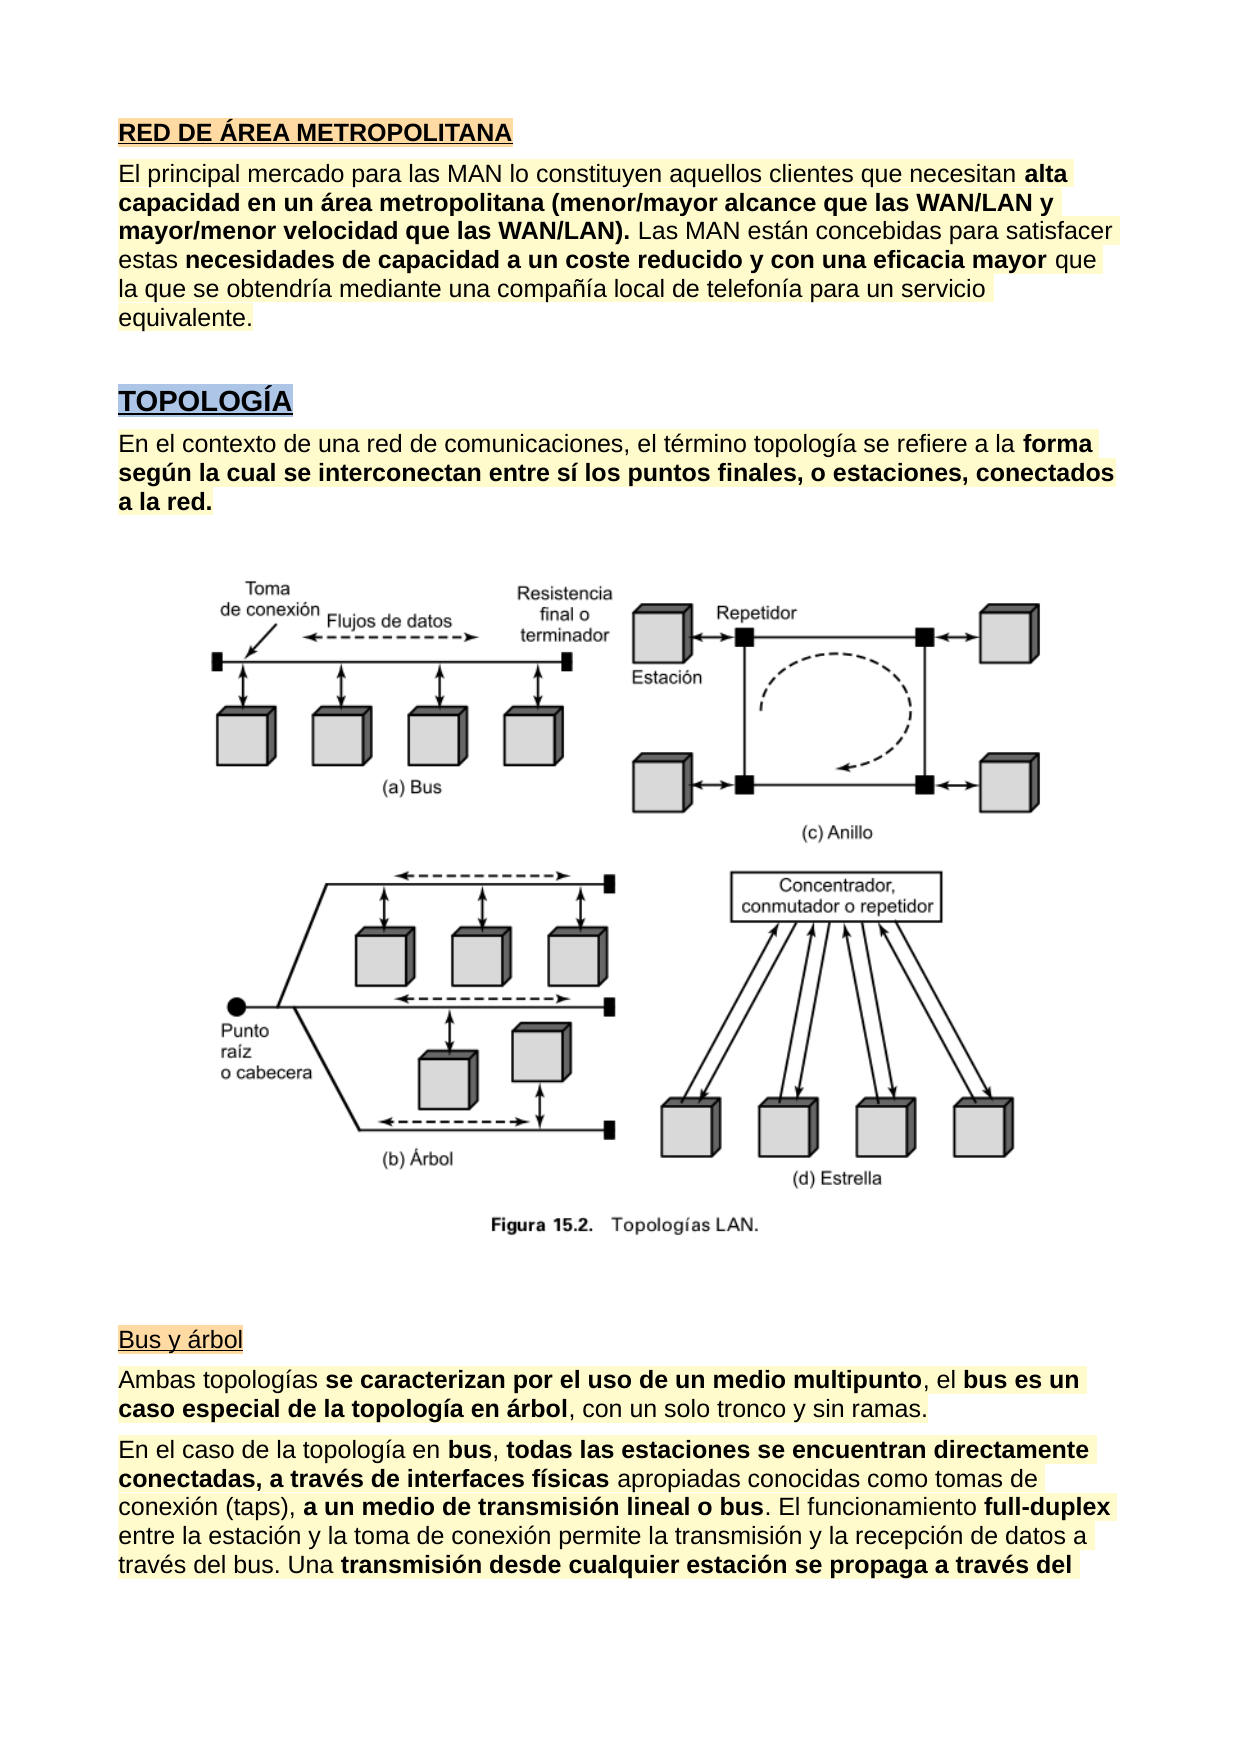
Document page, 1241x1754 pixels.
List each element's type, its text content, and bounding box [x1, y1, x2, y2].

text El principal mercado para las MAN lo constituyen aquellos clientes que necesitan alta capacidad en un área metropolitana (menor/mayor alcance que las WAN/LAN y mayor/menor velocidad que las WAN/LAN). Las MAN están concebidas para satisfacer estas necesidades de capacidad a un coste reducido y con una eficacia mayor que la que se obtendría mediante una compañía local de telefonía para un servicio equivalente. [118, 159, 1122, 331]
text RED DE ÁREA METROPOLITANA [118, 118, 1122, 147]
text En el contexto de una red de comunicaciones, el término topología se refiere a la forma según la cual se interconectan entre sí los puntos finales, o estaciones, conectados a la red. [118, 429, 1122, 515]
text En el caso de la topología en bus, todas las estaciones se encuentran directamente conectadas, a través de interfaces físicas apropiadas conocidas como tomas de conexión (taps), a un medio de transmisión lineal o bus. El funcionamiento full-duplex entre la estación y la toma de conexión permite la transmisión y la recepción de datos a través del bus. Una transmisión desde cualquier estación se propaga a través del [118, 1435, 1122, 1579]
text TOPOLOGÍA [118, 384, 1122, 417]
picture [192, 562, 1049, 1244]
text Ambas topologías se caracterizan por el uso de un medio multipunto, el bus es un caso especial de la topología en árbol, con un solo tronco y sin ramas. [118, 1366, 1122, 1423]
text Bus y árbol [118, 1325, 1122, 1354]
